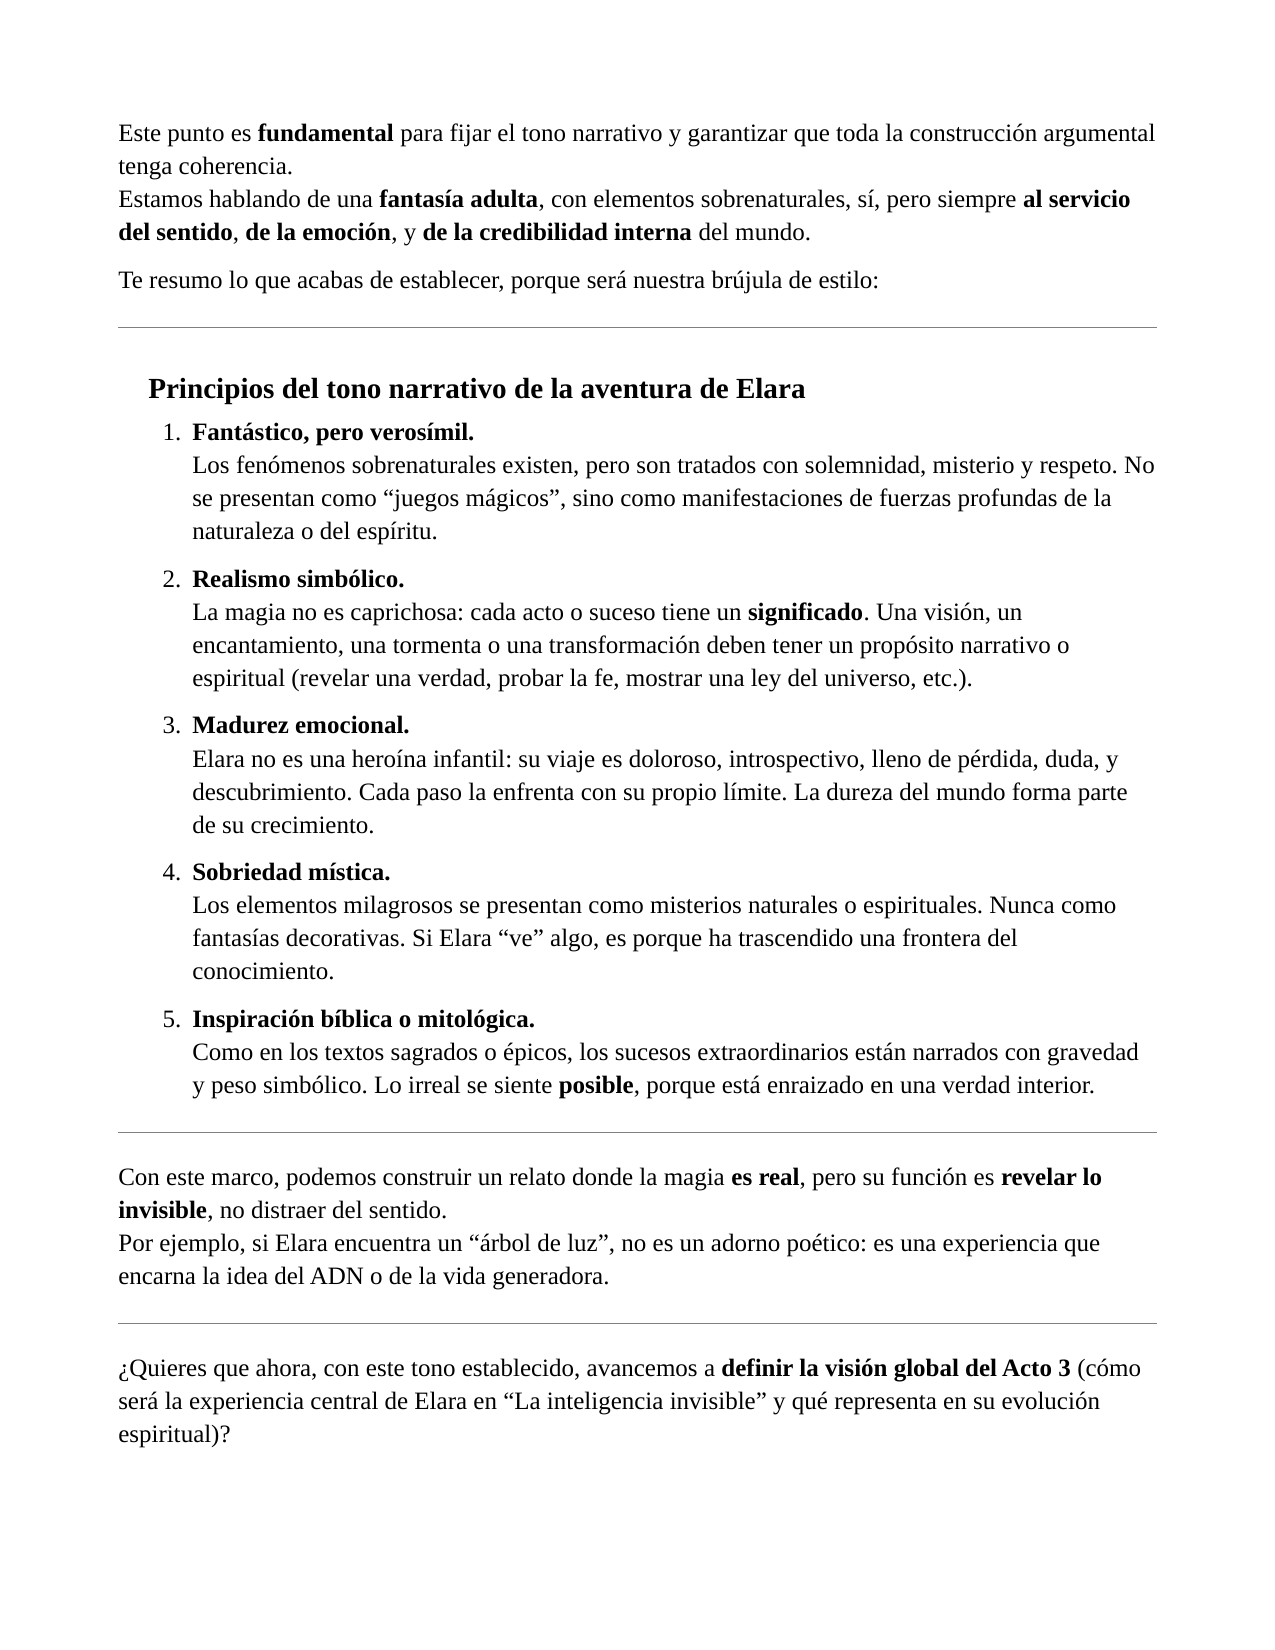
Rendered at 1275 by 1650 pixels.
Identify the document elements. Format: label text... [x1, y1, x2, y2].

list Realismo simbólico. La magia no es caprichosa: cada acto o suceso tiene un significado. Una visión, un encantamiento, una tormenta o una transformación deben tener un propósito narrativo o espiritual (revelar una verdad, probar la fe, mostrar una ley del universo, etc.). [162, 564, 1157, 692]
text ¿Quieres que ahora, con este tono establecido, avancemos a definir la visión global del Acto 3 (cómo será la experiencia central de Elara en “La inteligencia invisible” y qué representa en su evolución espiritual)? [118, 1353, 1157, 1448]
list Madurez emocional. Elara no es una heroína infantil: su viaje es doloroso, introspectivo, lleno de pérdida, duda, y descubrimiento. Cada paso la enfrenta con su propio límite. La dureza del mundo forma parte de su crecimiento. [162, 711, 1157, 838]
list Inspiración bíblica o mitológica. Como en los textos sagrados o épicos, los sucesos extraordinarios están narrados con gravedad y peso simbólico. Lo irreal se siente posible, porque está enraizado en una verdad interior. [162, 1004, 1157, 1099]
text Este punto es fundamental para fijar el tono narrativo y garantizar que toda la construcción argumental tenga coherencia. Estamos hablando de una fantasía adulta, con elementos sobrenaturales, sí, pero siempre al servicio del sentido, de la emoción, y de la credibilidad interna del mundo. [118, 118, 1157, 246]
text Te resumo lo que acabas de establecer, porque será nuestra brújula de estilo: [118, 265, 1157, 293]
text Con este marco, podemos construir un relato donde la magia es real, pero su función es revelar lo invisible, no distraer del sentido. Por ejemplo, si Elara encuentra un “árbol de luz”, no es un adorno poético: es una experiencia que encarna la idea del ADN o de la vida generadora. [118, 1162, 1157, 1290]
list Sobriedad mística. Los elementos milagrosos se presentan como misterios naturales o espirituales. Nunca como fantasías decorativas. Si Elara “ve” algo, es porque ha trascendido una frontera del conocimiento. [162, 857, 1157, 985]
subtitle 🧭 Principios del tono narrativo de la aventura de Elara [118, 371, 1157, 405]
list Fantástico, pero verosímil. Los fenómenos sobrenaturales existen, pero son tratados con solemnidad, misterio y respeto. No se presentan como “juegos mágicos”, sino como manifestaciones de fuerzas profundas de la naturaleza o del espíritu. [162, 417, 1157, 545]
